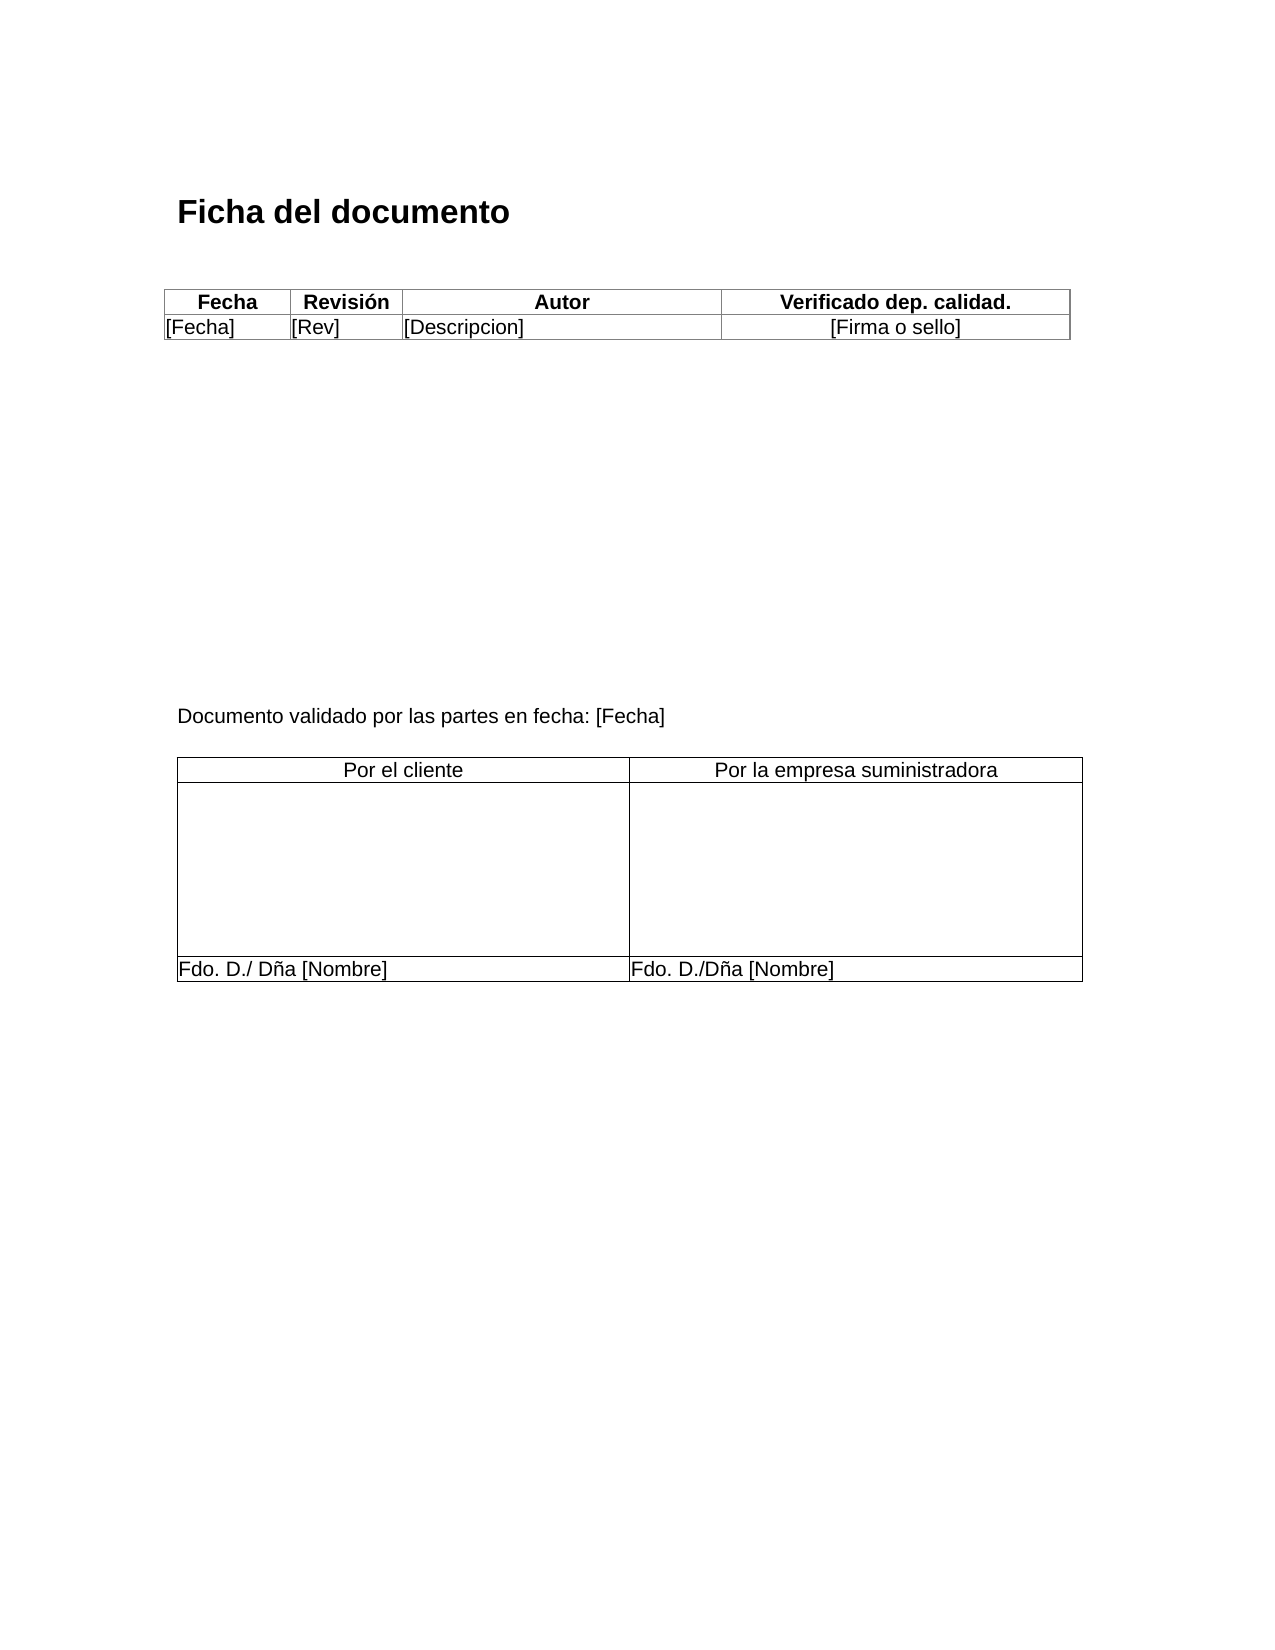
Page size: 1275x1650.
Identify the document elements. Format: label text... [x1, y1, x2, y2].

table_header Verificado dep. calidad. [722, 290, 1069, 314]
table_header Revisión [291, 290, 402, 314]
table_header Fecha [165, 290, 290, 314]
text Documento validado por las partes en fecha: [Fecha] [177, 704, 1098, 728]
table_header Por el cliente [178, 758, 629, 782]
table_header Por la empresa suministradora [630, 758, 1082, 782]
table_cell [Fecha] [165, 315, 290, 339]
table_cell [Firma o sello] [722, 315, 1069, 339]
table_cell [178, 783, 629, 956]
table_header Autor [403, 290, 721, 314]
text Ficha del documento [177, 192, 1098, 230]
table_cell Fdo. D./ Dña [Nombre] [178, 957, 629, 981]
table_cell [Rev] [291, 315, 402, 339]
table_cell [Descripcion] [403, 315, 721, 339]
table_cell [630, 783, 1082, 956]
table_cell Fdo. D./Dña [Nombre] [630, 957, 1082, 981]
